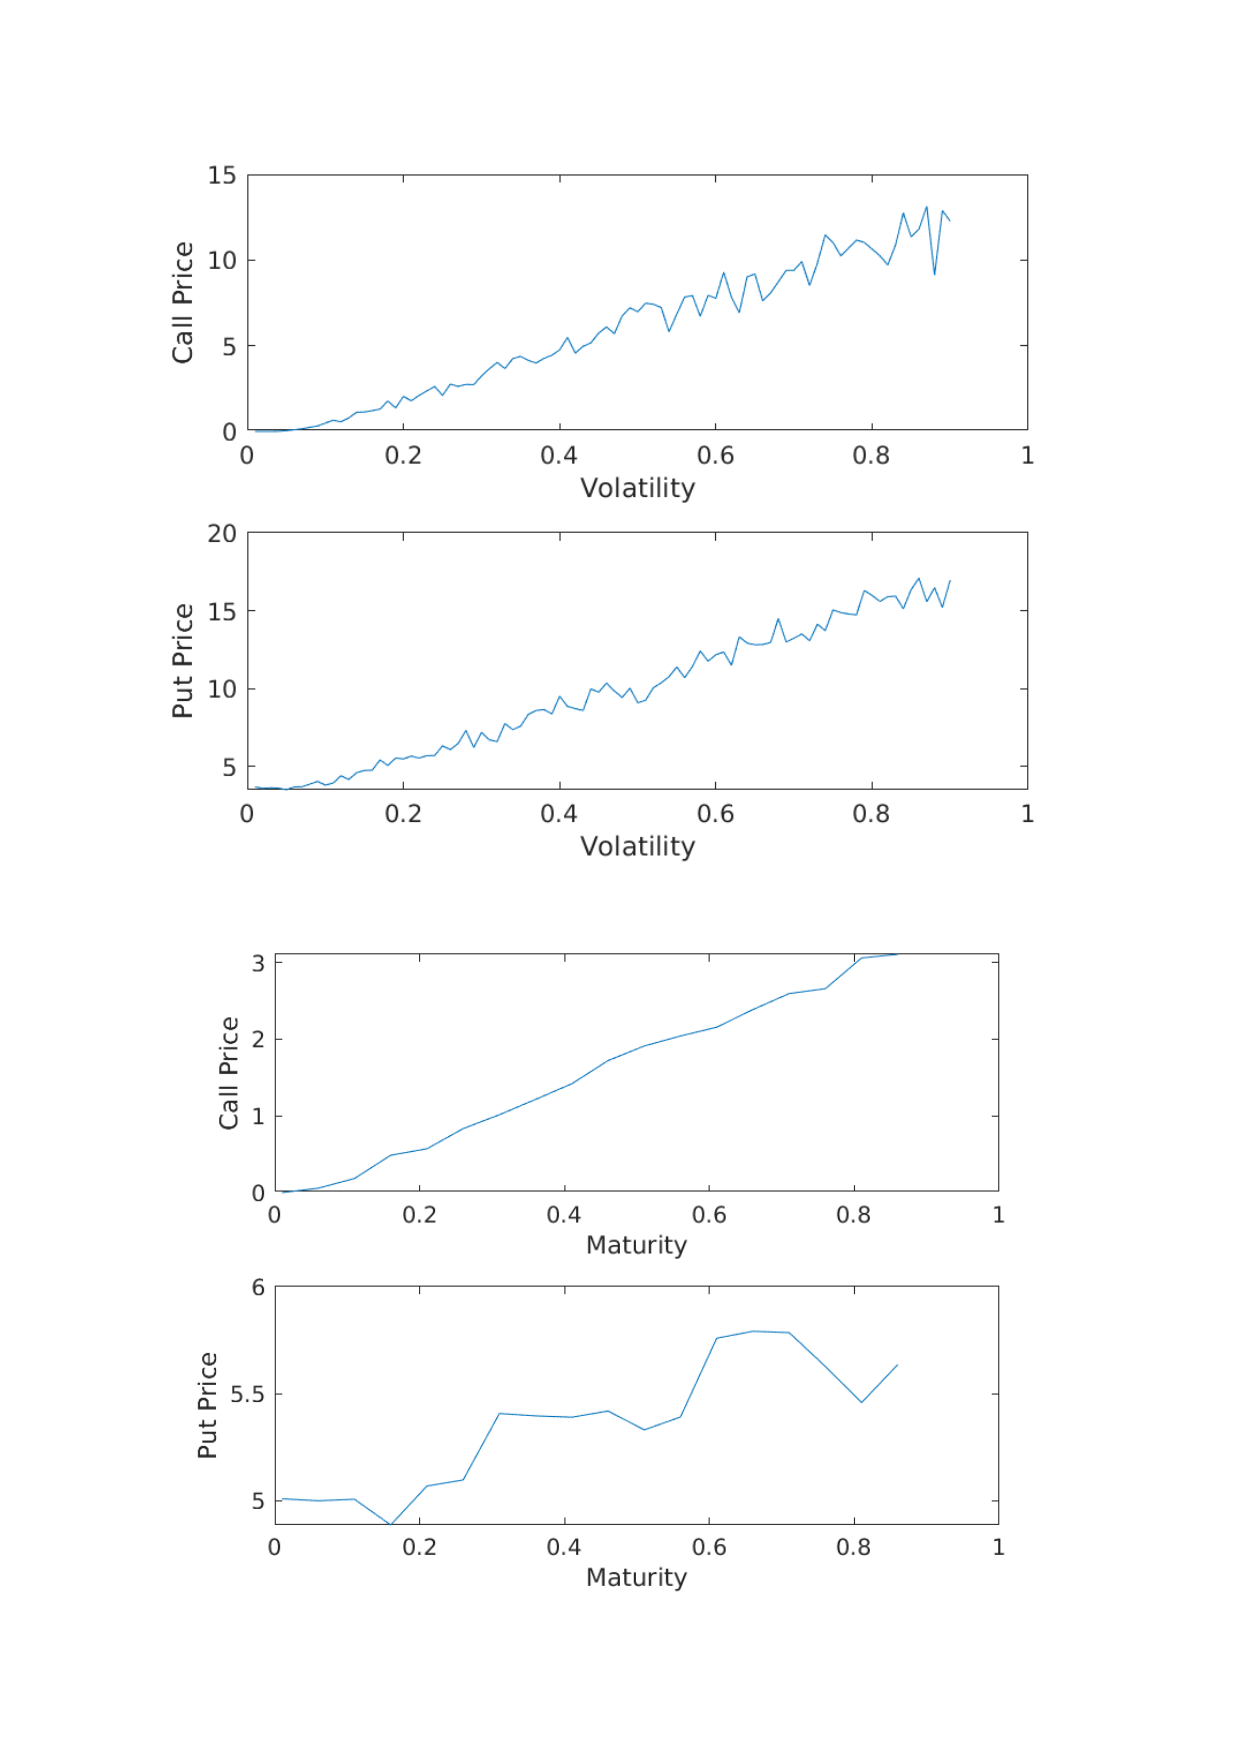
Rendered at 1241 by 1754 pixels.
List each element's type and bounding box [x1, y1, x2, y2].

picture [116, 118, 1124, 874]
picture [153, 902, 1088, 1603]
